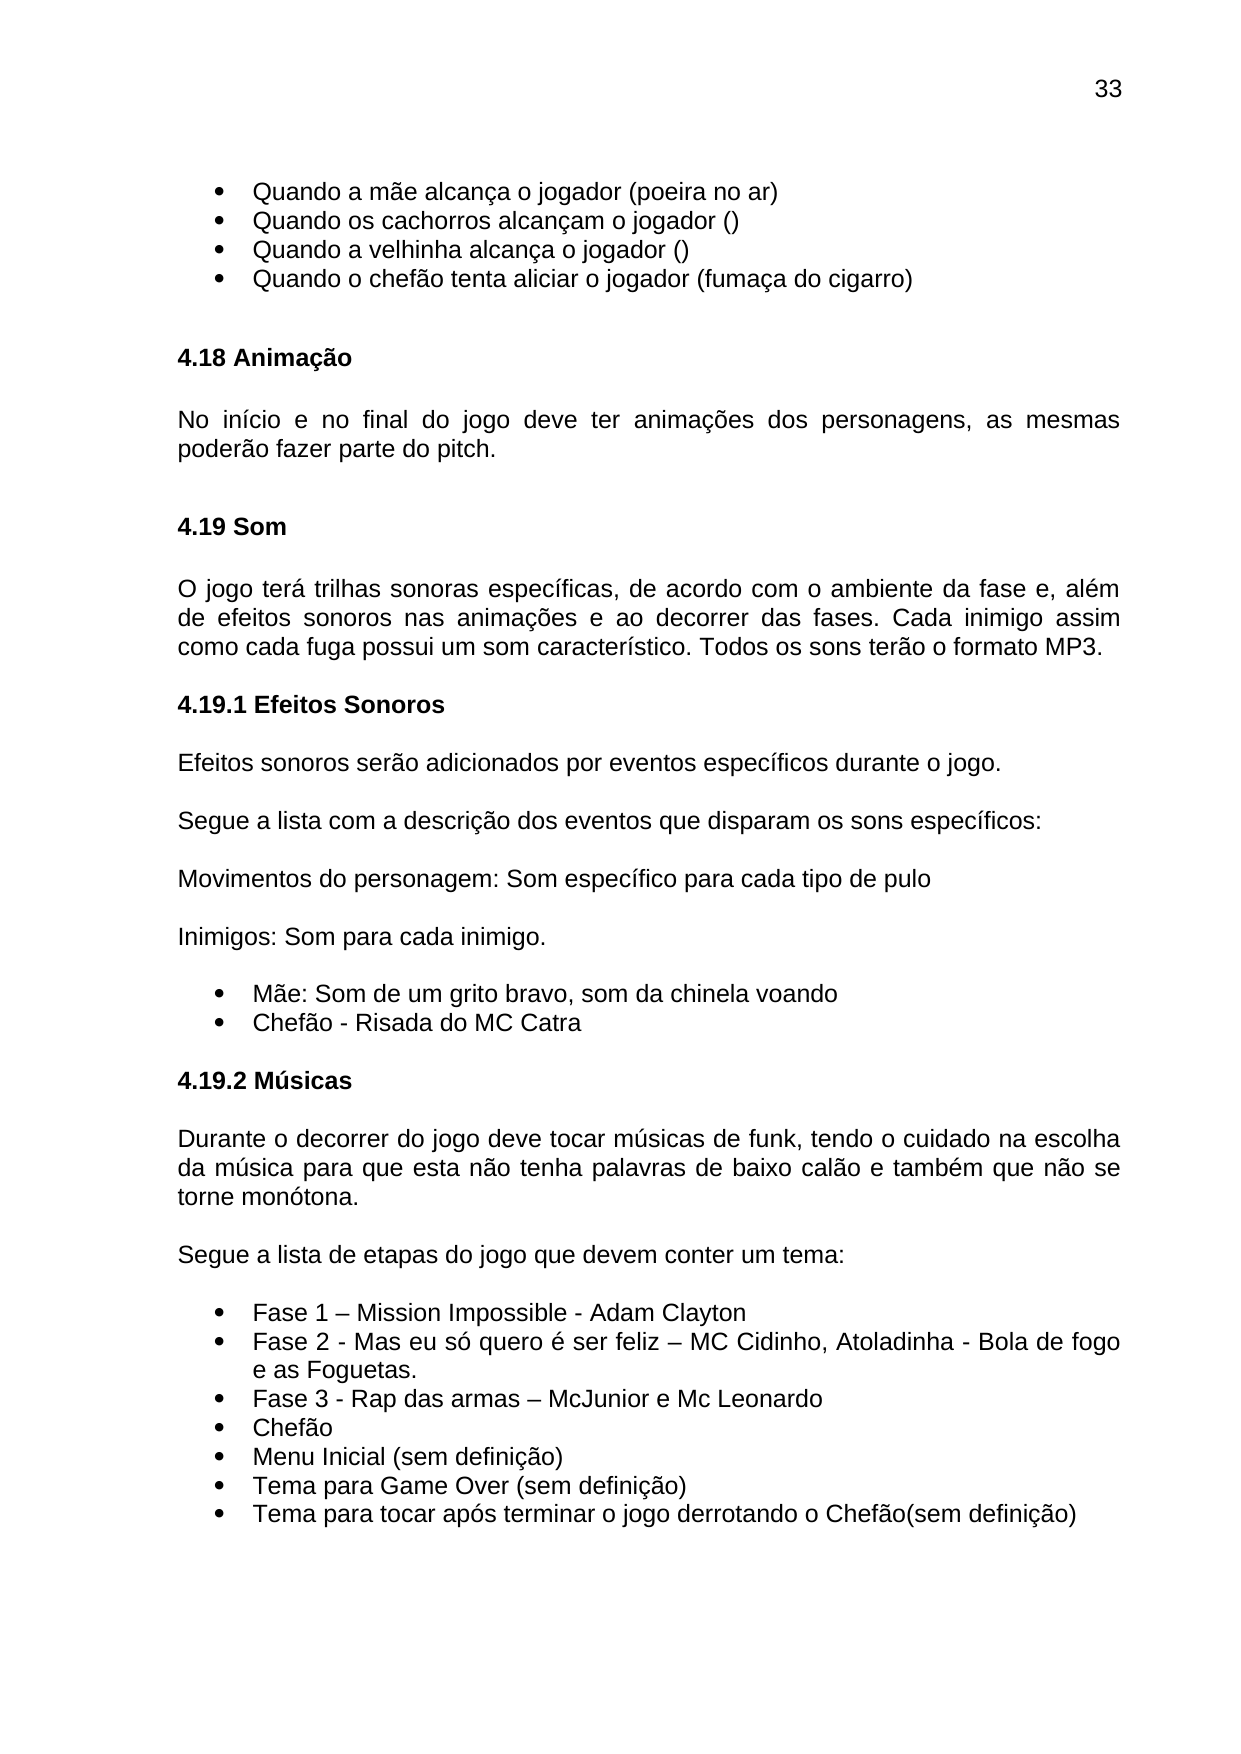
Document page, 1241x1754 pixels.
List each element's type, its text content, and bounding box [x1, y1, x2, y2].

list Quando a mãe alcança o jogador (poeira no ar) [215, 177, 1122, 206]
subtitle 4.19 Som [177, 512, 1122, 541]
list Menu Inicial (sem definição) [215, 1442, 1122, 1471]
text O jogo terá trilhas sonoras específicas, de acordo com o ambiente da fase e, além de efeitos sonoros nas animações e ao decorrer das fases. Cada inimigo assim como cada fuga possui um som característico. Todos os sons terão o formato MP3. [177, 574, 1122, 661]
list Tema para Game Over (sem definição) [215, 1471, 1122, 1499]
text Movimentos do personagem: Som específico para cada tipo de pulo [177, 864, 1122, 892]
text Inimigos: Som para cada inimigo. [177, 922, 1122, 950]
text 4.19.1 Efeitos Sonoros [177, 690, 1122, 719]
list Tema para tocar após terminar o jogo derrotando o Chefão(sem definição) [215, 1499, 1122, 1528]
list Chefão [215, 1413, 1122, 1442]
list Quando os cachorros alcançam o jogador () [215, 206, 1122, 235]
list Quando a velhinha alcança o jogador () [215, 235, 1122, 264]
list Mãe: Som de um grito bravo, som da chinela voando [215, 979, 1122, 1008]
text Segue a lista com a descrição dos eventos que disparam os sons específicos: [177, 806, 1122, 834]
subtitle 4.18 Animação [177, 343, 1122, 371]
list Fase 2 - Mas eu só quero é ser feliz – MC Cidinho, Atoladinha - Bola de fogo e as Foguetas. [215, 1326, 1122, 1384]
text Durante o decorrer do jogo deve tocar músicas de funk, tendo o cuidado na escolha da música para que esta não tenha palavras de baixo calão e também que não se torne monótona. [177, 1124, 1122, 1211]
text Efeitos sonoros serão adicionados por eventos específicos durante o jogo. [177, 748, 1122, 777]
list Fase 3 - Rap das armas – McJunior e Mc Leonardo [215, 1384, 1122, 1413]
list Fase 1 – Mission Impossible - Adam Clayton [215, 1298, 1122, 1326]
text Segue a lista de etapas do jogo que devem conter um tema: [177, 1240, 1122, 1268]
list Quando o chefão tenta aliciar o jogador (fumaça do cigarro) [215, 264, 1122, 293]
list Chefão - Risada do MC Catra [215, 1008, 1122, 1037]
text 4.19.2 Músicas [177, 1066, 1122, 1095]
text No início e no final do jogo deve ter animações dos personagens, as mesmas poderão fazer parte do pitch. [177, 405, 1122, 462]
